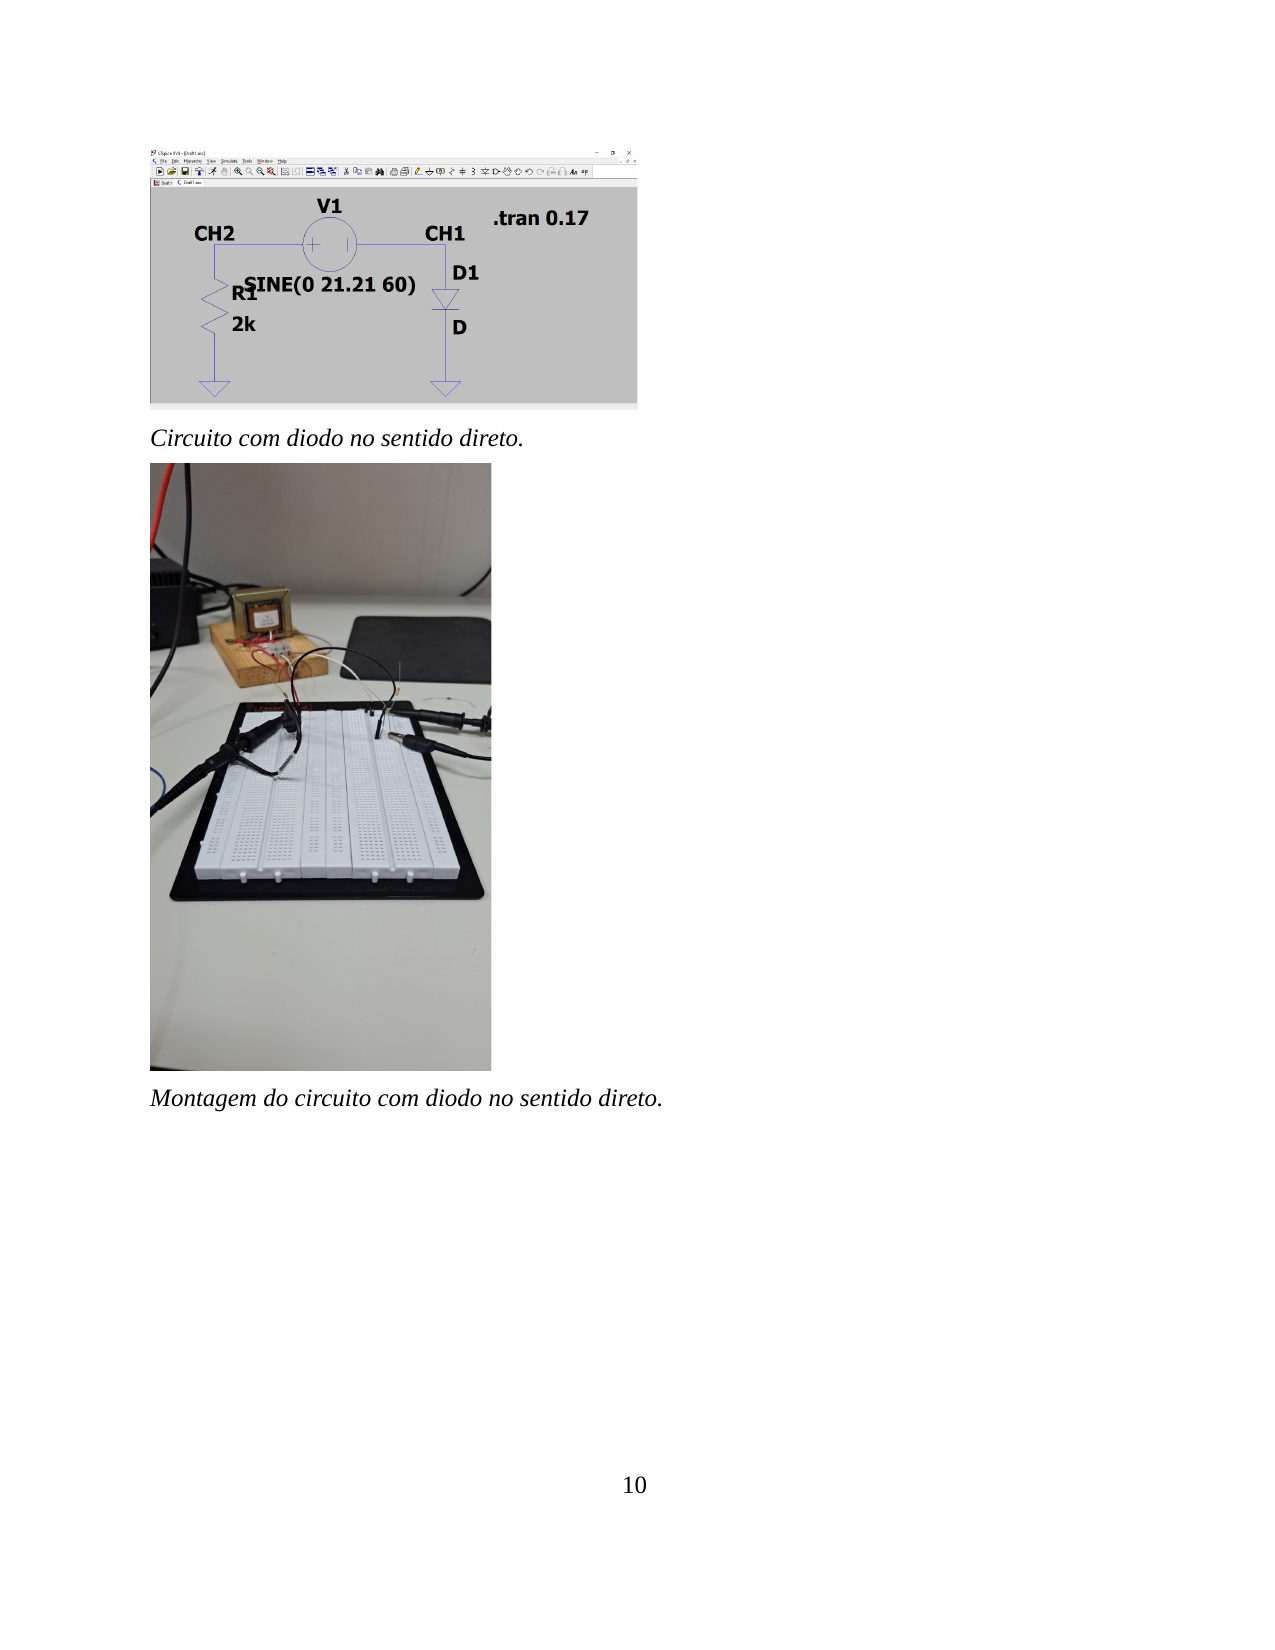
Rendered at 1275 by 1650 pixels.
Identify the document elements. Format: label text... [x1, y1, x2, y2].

text Montagem do circuito com diodo no sentido direto. [150, 1083, 1125, 1112]
picture [150, 463, 492, 1071]
picture [150, 150, 638, 410]
text Circuito com diodo no sentido direto. [150, 423, 1125, 451]
